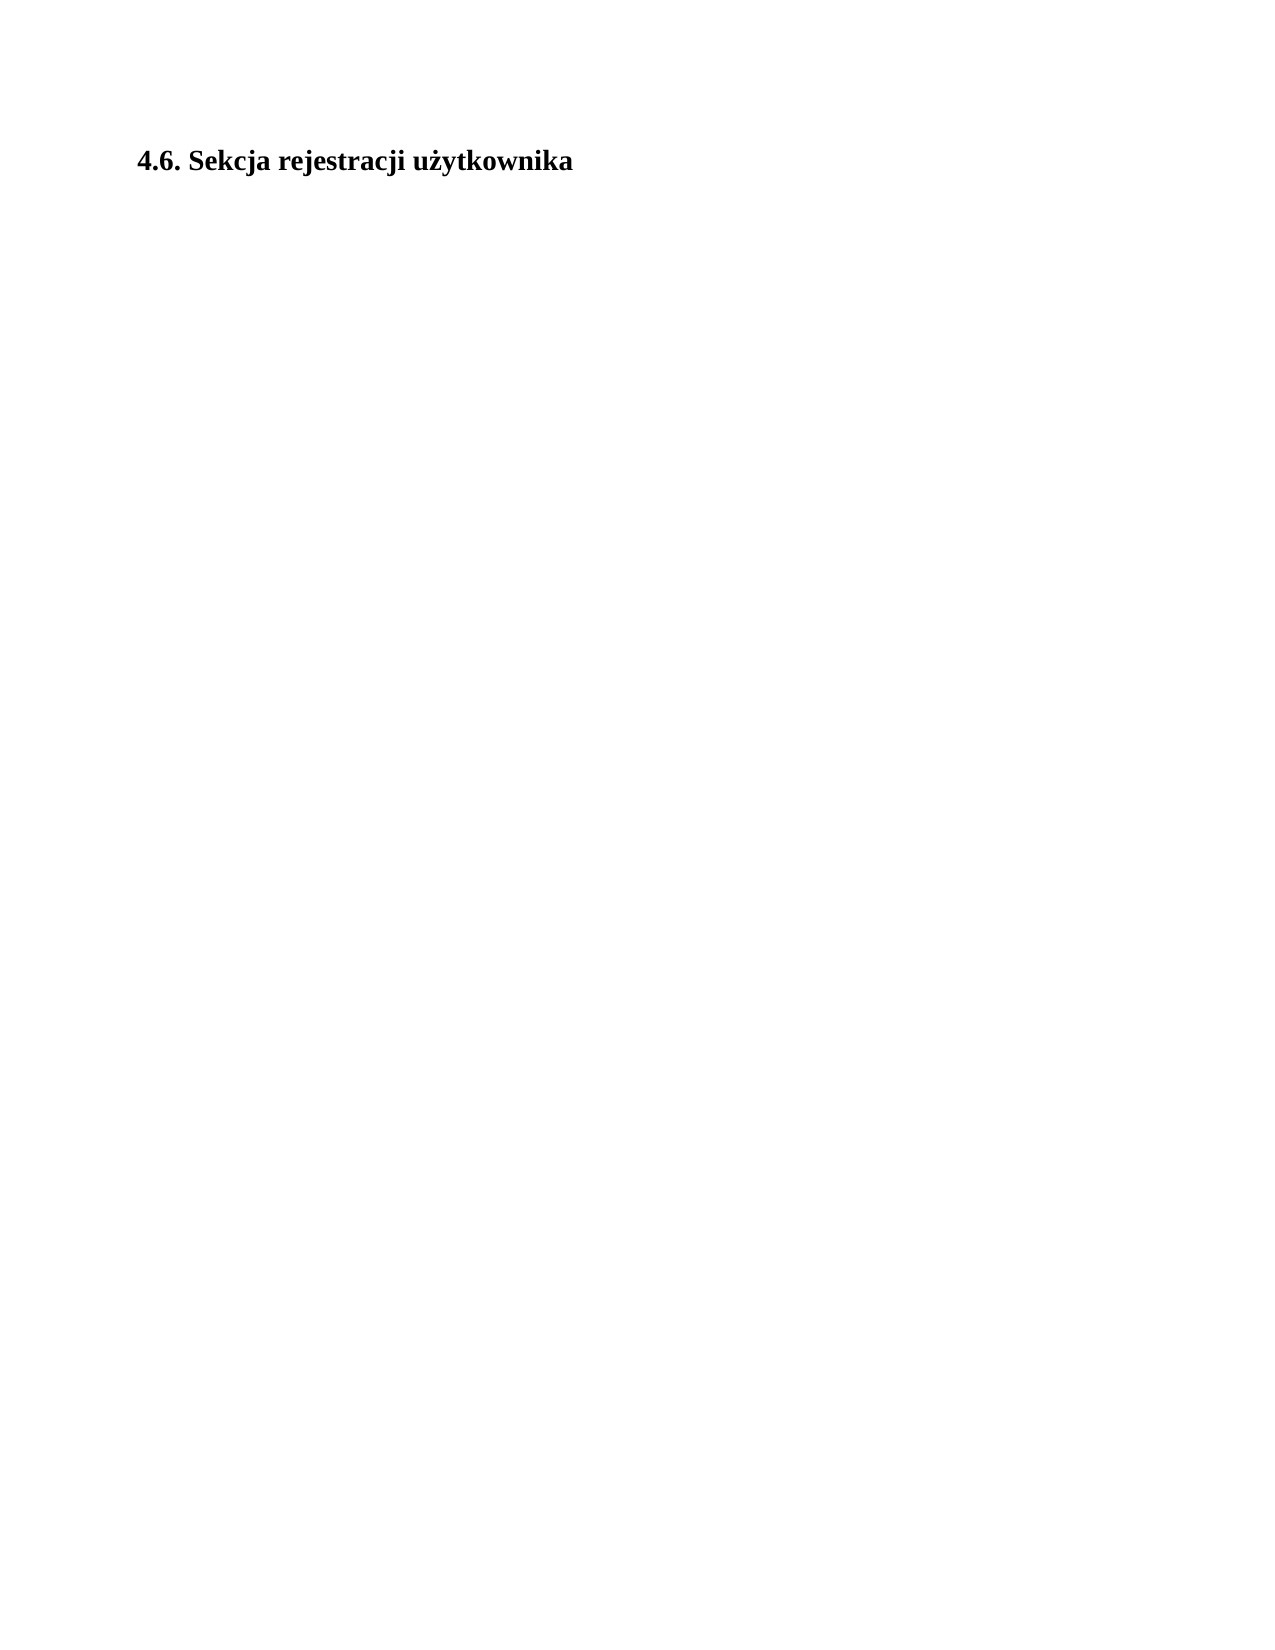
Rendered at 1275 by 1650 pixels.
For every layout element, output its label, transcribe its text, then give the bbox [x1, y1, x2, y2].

text 4.6. Sekcja rejestracji użytkownika [137, 143, 1145, 176]
